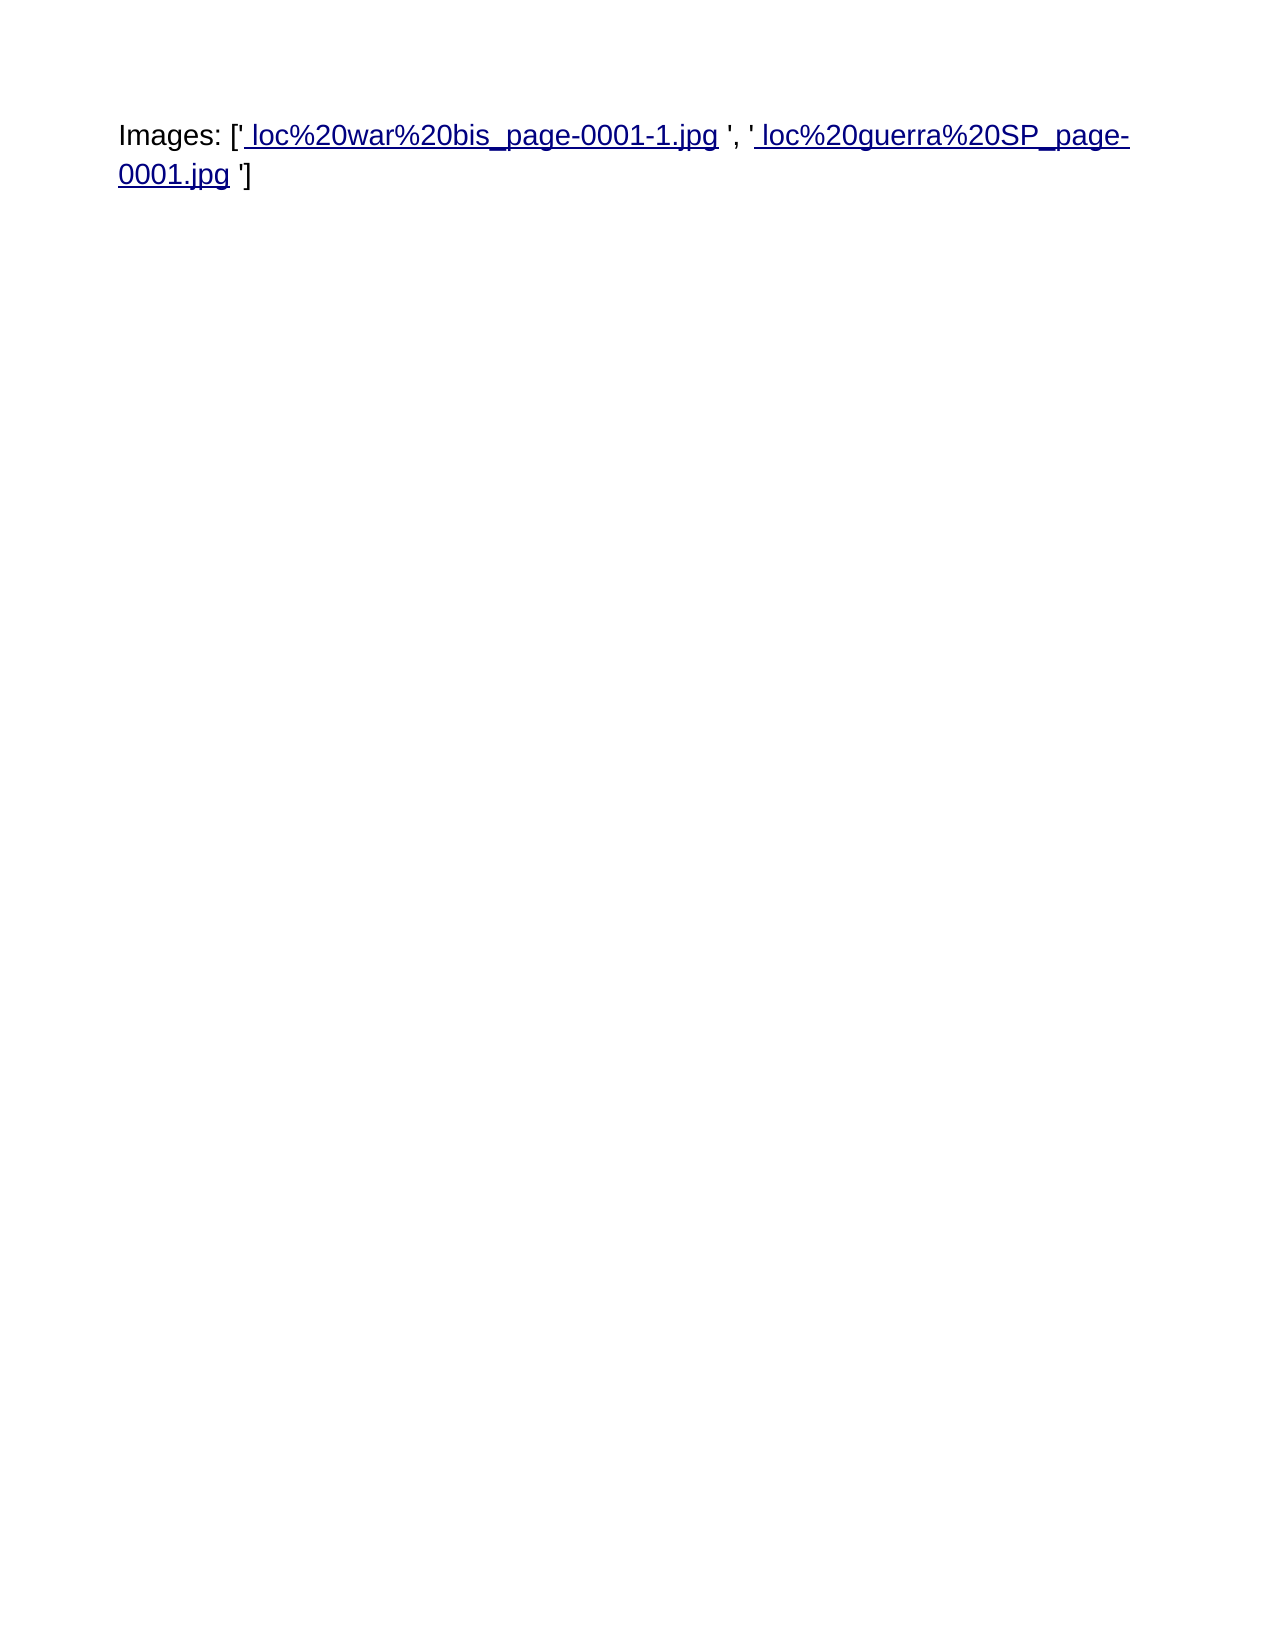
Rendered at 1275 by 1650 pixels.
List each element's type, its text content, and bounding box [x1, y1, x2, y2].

text Images: [' loc%20war%20bis_page-0001-1.jpg ', ' loc%20guerra%20SP_page-0001.jpg '] [118, 118, 1157, 190]
